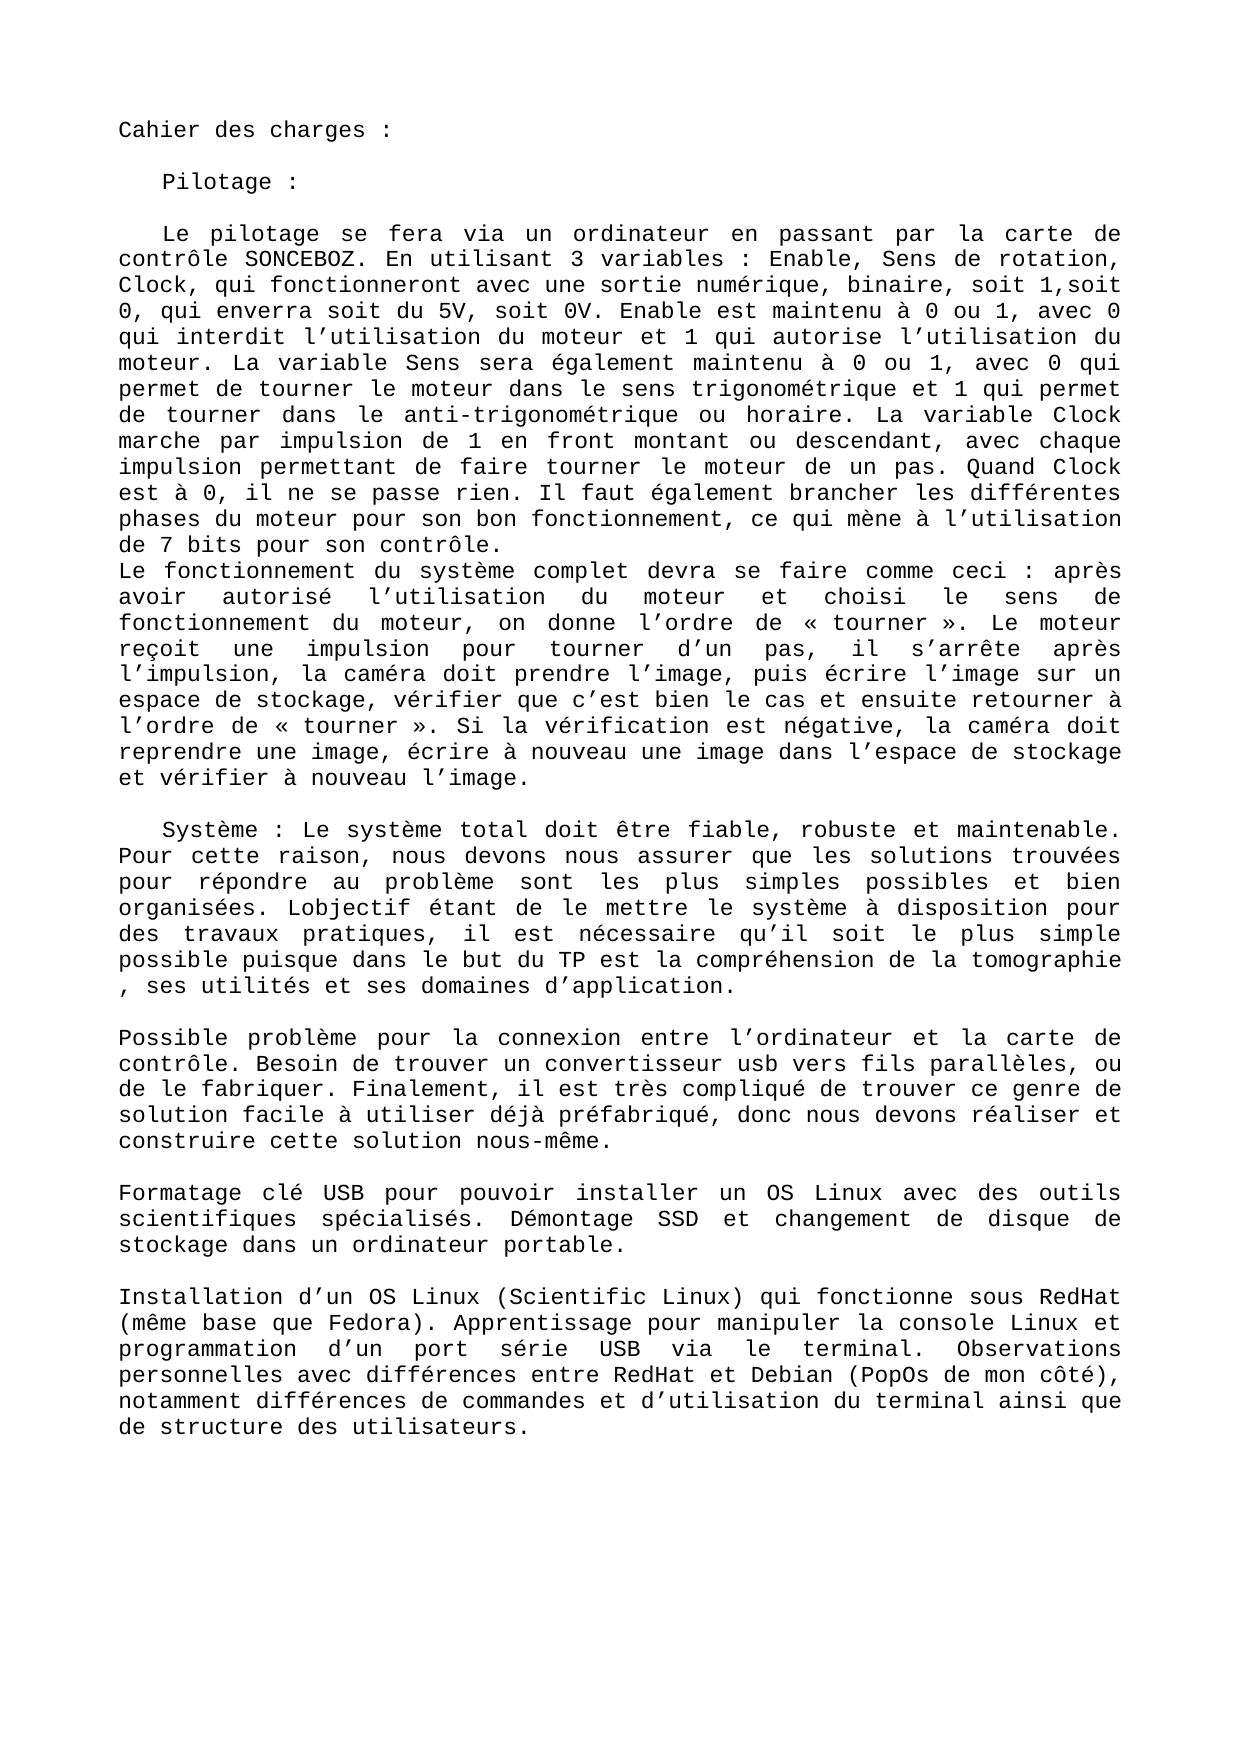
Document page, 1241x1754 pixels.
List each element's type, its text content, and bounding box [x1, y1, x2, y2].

text Possible problème pour la connexion entre l’ordinateur et la carte de contrôle. Besoin de trouver un convertisseur usb vers fils parallèles, ou de le fabriquer. Finalement, il est très compliqué de trouver ce genre de solution facile à utiliser déjà préfabriqué, donc nous devons réaliser et construire cette solution nous-même. [118, 1026, 1122, 1156]
text Le fonctionnement du système complet devra se faire comme ceci : après avoir autorisé l’utilisation du moteur et choisi le sens de fonctionnement du moteur, on donne l’ordre de « tourner ». Le moteur reçoit une impulsion pour tourner d’un pas, il s’arrête après l’impulsion, la caméra doit prendre l’image, puis écrire l’image sur un espace de stockage, vérifier que c’est bien le cas et ensuite retourner à l’ordre de « tourner ». Si la vérification est négative, la caméra doit reprendre une image, écrire à nouveau une image dans l’espace de stockage et vérifier à nouveau l’image. [118, 559, 1122, 792]
text Installation d’un OS Linux (Scientific Linux) qui fonctionne sous RedHat (même base que Fedora). Apprentissage pour manipuler la console Linux et programmation d’un port série USB via le terminal. Observations personnelles avec différences entre RedHat et Debian (PopOs de mon côté), notamment différences de commandes et d’utilisation du terminal ainsi que de structure des utilisateurs. [118, 1285, 1122, 1441]
text Cahier des charges : [118, 118, 1122, 144]
text Formatage clé USB pour pouvoir installer un OS Linux avec des outils scientifiques spécialisés. Démontage SSD et changement de disque de stockage dans un ordinateur portable. [118, 1182, 1122, 1259]
text Système : Le système total doit être fiable, robuste et maintenable. Pour cette raison, nous devons nous assurer que les solutions trouvées pour répondre au problème sont les plus simples possibles et bien organisées. Lobjectif étant de le mettre le système à disposition pour des travaux pratiques, il est nécessaire qu’il soit le plus simple possible puisque dans le but du TP est la compréhension de la tomographie , ses utilités et ses domaines d’application. [118, 818, 1122, 1000]
text Pilotage : [118, 170, 1122, 196]
text Le pilotage se fera via un ordinateur en passant par la carte de contrôle SONCEBOZ. En utilisant 3 variables : Enable, Sens de rotation, Clock, qui fonctionneront avec une sortie numérique, binaire, soit 1,soit 0, qui enverra soit du 5V, soit 0V. Enable est maintenu à 0 ou 1, avec 0 qui interdit l’utilisation du moteur et 1 qui autorise l’utilisation du moteur. La variable Sens sera également maintenu à 0 ou 1, avec 0 qui permet de tourner le moteur dans le sens trigonométrique et 1 qui permet de tourner dans le anti-trigonométrique ou horaire. La variable Clock marche par impulsion de 1 en front montant ou descendant, avec chaque impulsion permettant de faire tourner le moteur de un pas. Quand Clock est à 0, il ne se passe rien. Il faut également brancher les différentes phases du moteur pour son bon fonctionnement, ce qui mène à l’utilisation de 7 bits pour son contrôle. [118, 222, 1122, 559]
